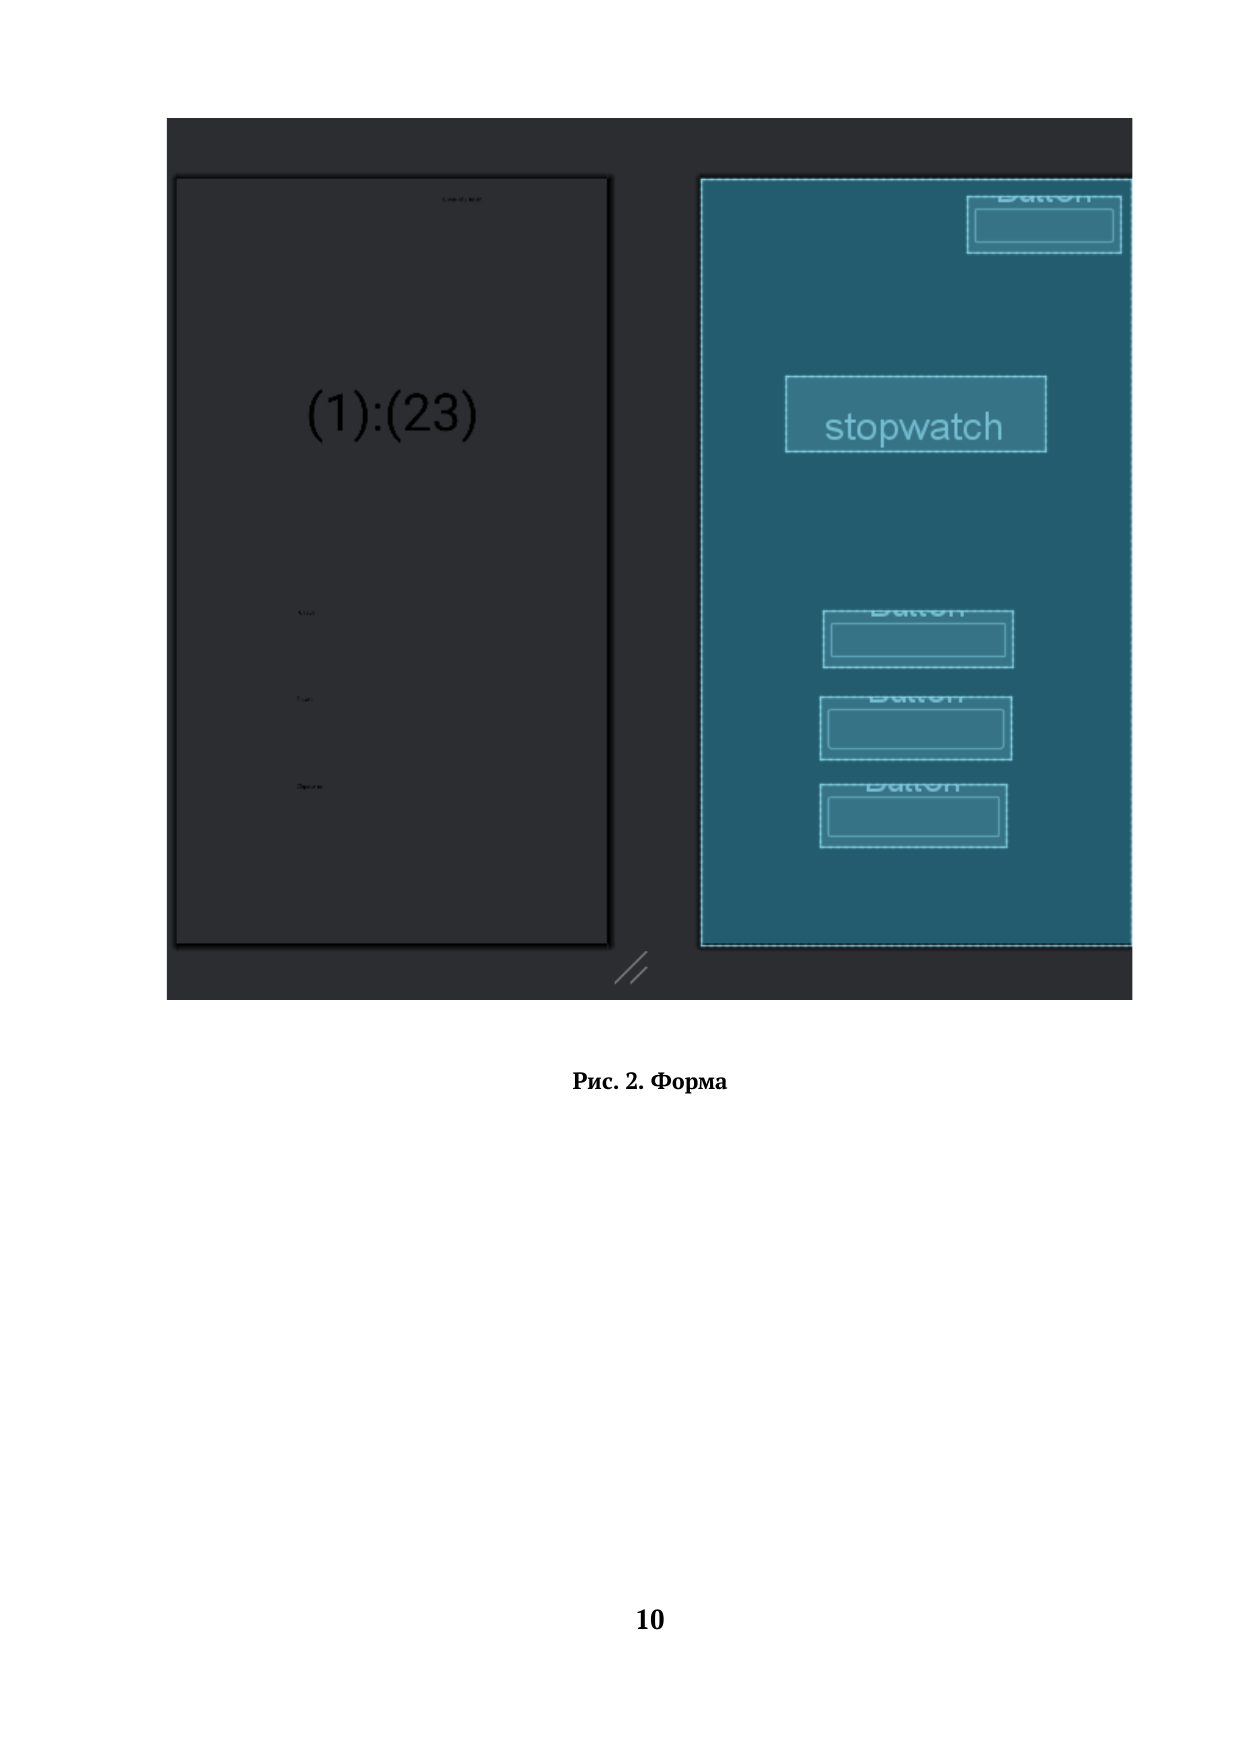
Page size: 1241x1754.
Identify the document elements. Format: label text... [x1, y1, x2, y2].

picture [166, 118, 1133, 1000]
text Рис. 2. Форма [155, 1066, 1144, 1094]
